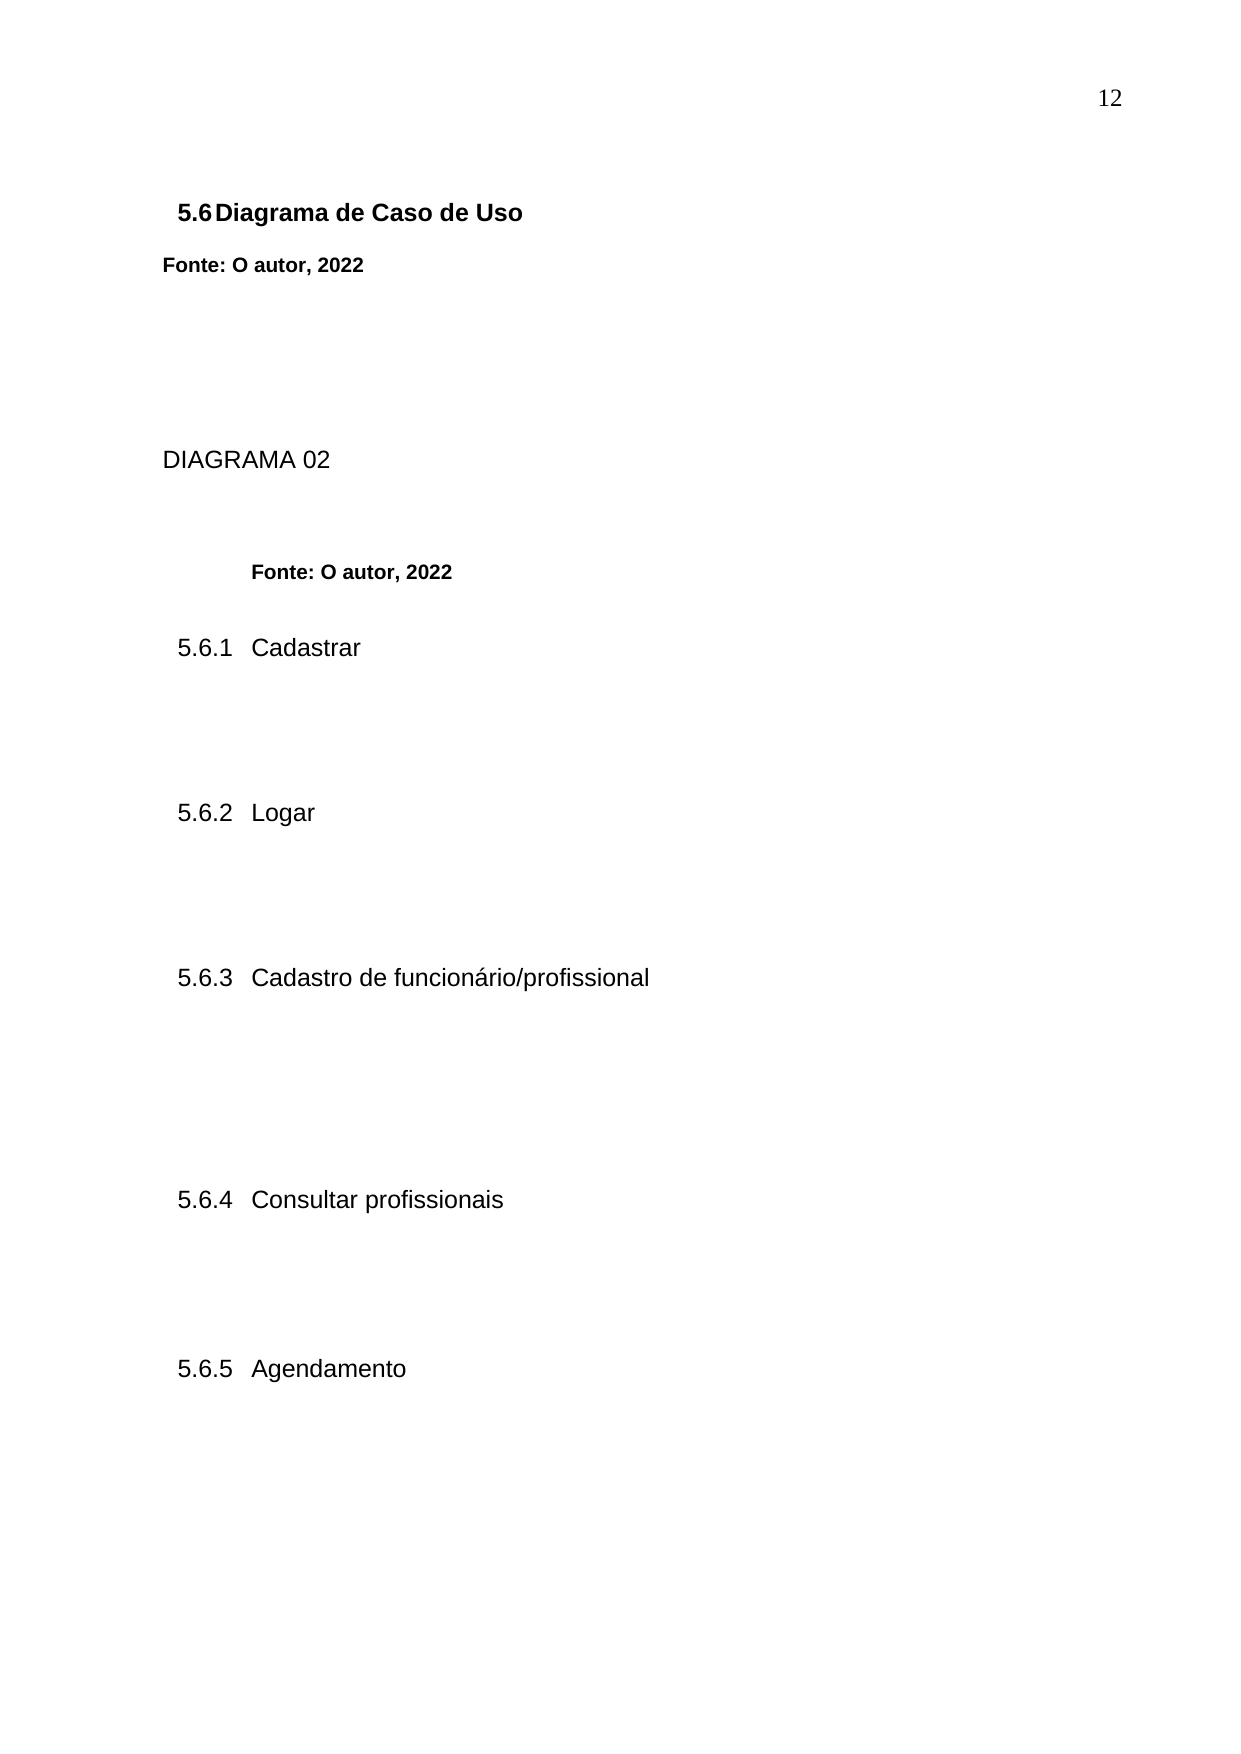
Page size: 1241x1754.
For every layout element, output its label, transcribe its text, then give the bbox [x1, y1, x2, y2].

text DIAGRAMA 02 [162, 445, 1122, 474]
subtitle Agendamento [177, 1354, 1122, 1383]
subtitle Cadastrar [177, 633, 1122, 662]
subtitle Diagrama de Caso de Uso [177, 198, 1122, 226]
text Fonte: O autor, 2022 [177, 560, 1122, 584]
subtitle Cadastro de funcionário/profissional [177, 963, 1122, 992]
subtitle Logar [177, 798, 1122, 827]
text Fonte: O autor, 2022 [162, 253, 1122, 277]
subtitle Consultar profissionais [177, 1185, 1122, 1214]
